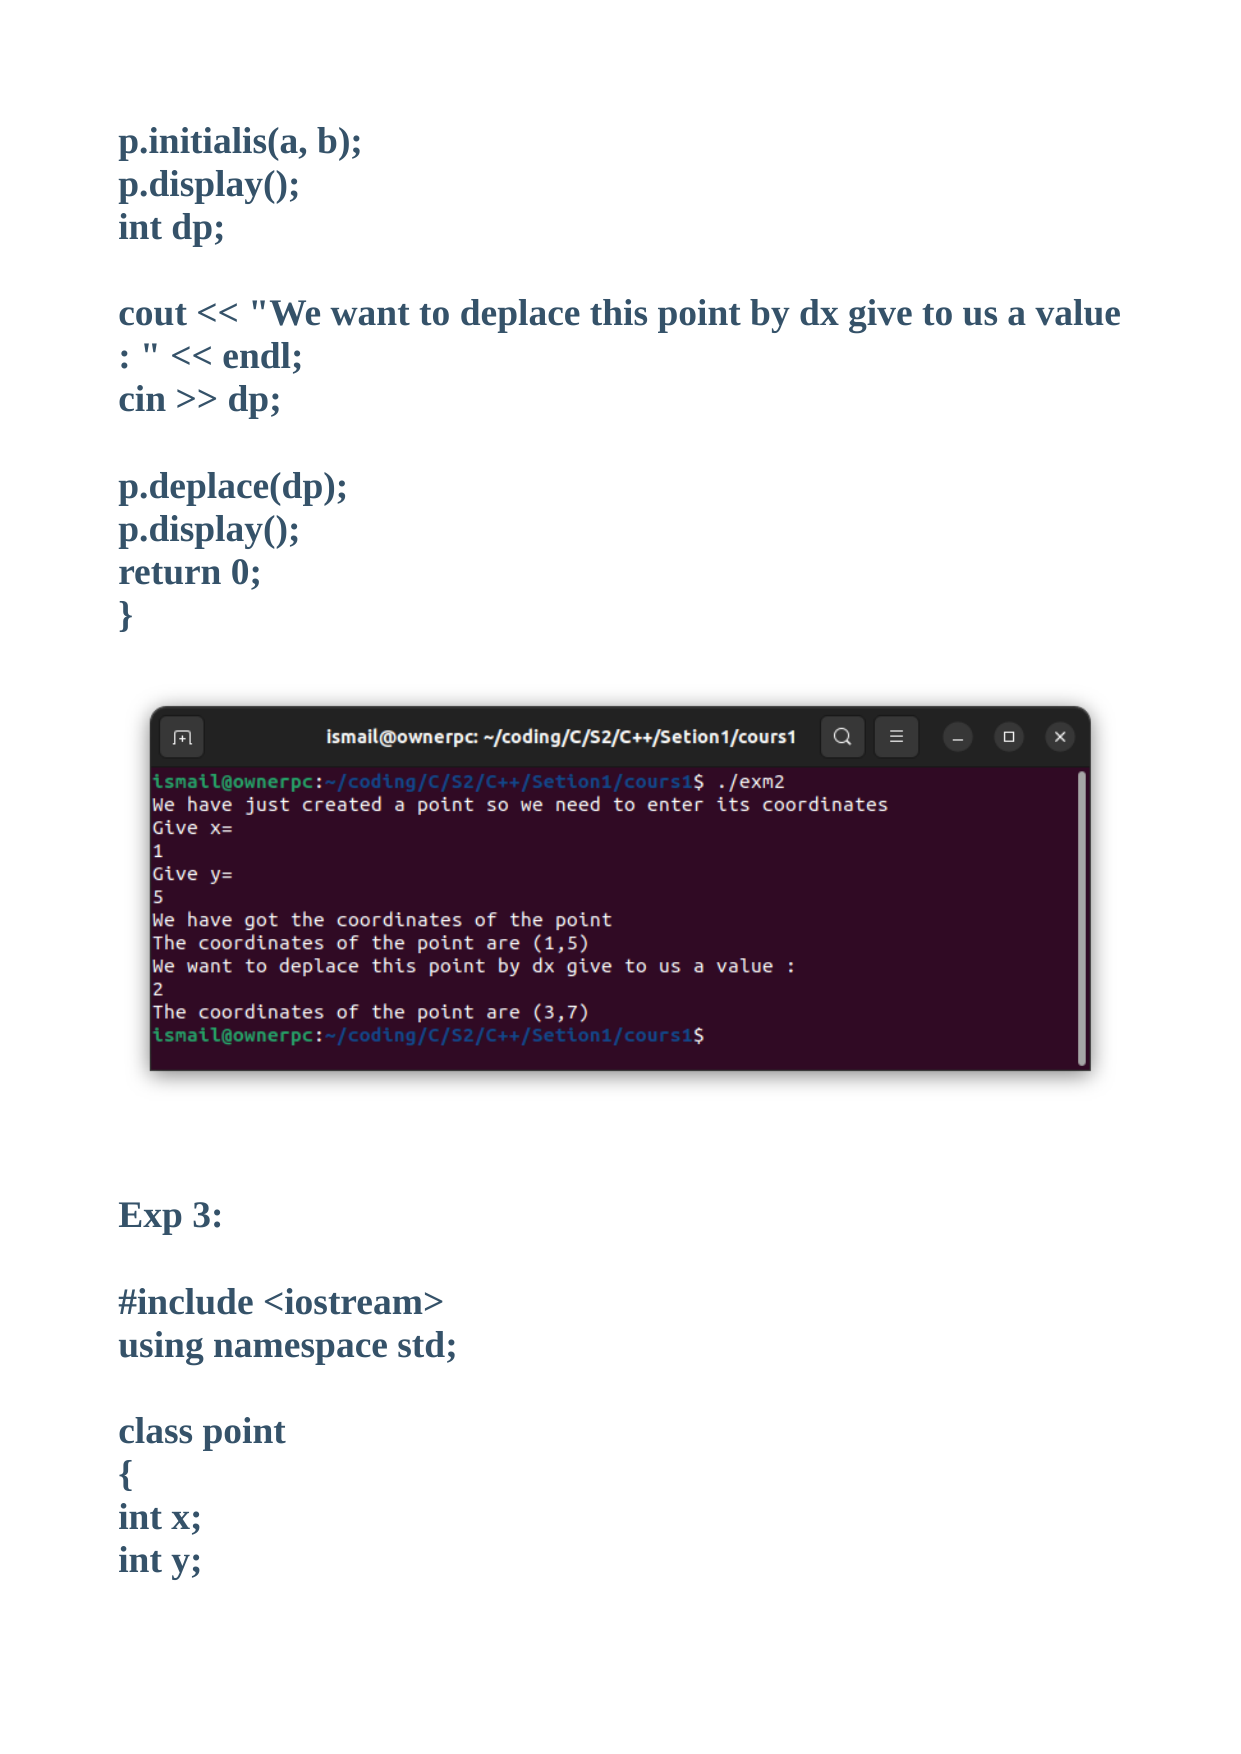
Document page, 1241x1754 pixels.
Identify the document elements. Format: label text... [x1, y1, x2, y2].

text int dp; [118, 204, 1122, 247]
picture [118, 678, 1123, 1107]
text p.display(); [118, 506, 1122, 549]
text p.display(); [118, 161, 1122, 204]
text return 0; [118, 549, 1122, 592]
text cout << "We want to deplace this point by dx give to us a value : " << endl; [118, 291, 1122, 377]
text class point [118, 1408, 1122, 1452]
text int x; [118, 1495, 1122, 1538]
text #include <iostream> [118, 1279, 1122, 1322]
text Exp 3: [118, 1193, 1122, 1236]
text cin >> dp; [118, 377, 1122, 420]
text { [118, 1452, 1122, 1495]
text p.deplace(dp); [118, 463, 1122, 506]
text using namespace std; [118, 1322, 1122, 1365]
text p.initialis(a, b); [118, 118, 1122, 161]
text int y; [118, 1538, 1122, 1581]
text } [118, 592, 1122, 636]
